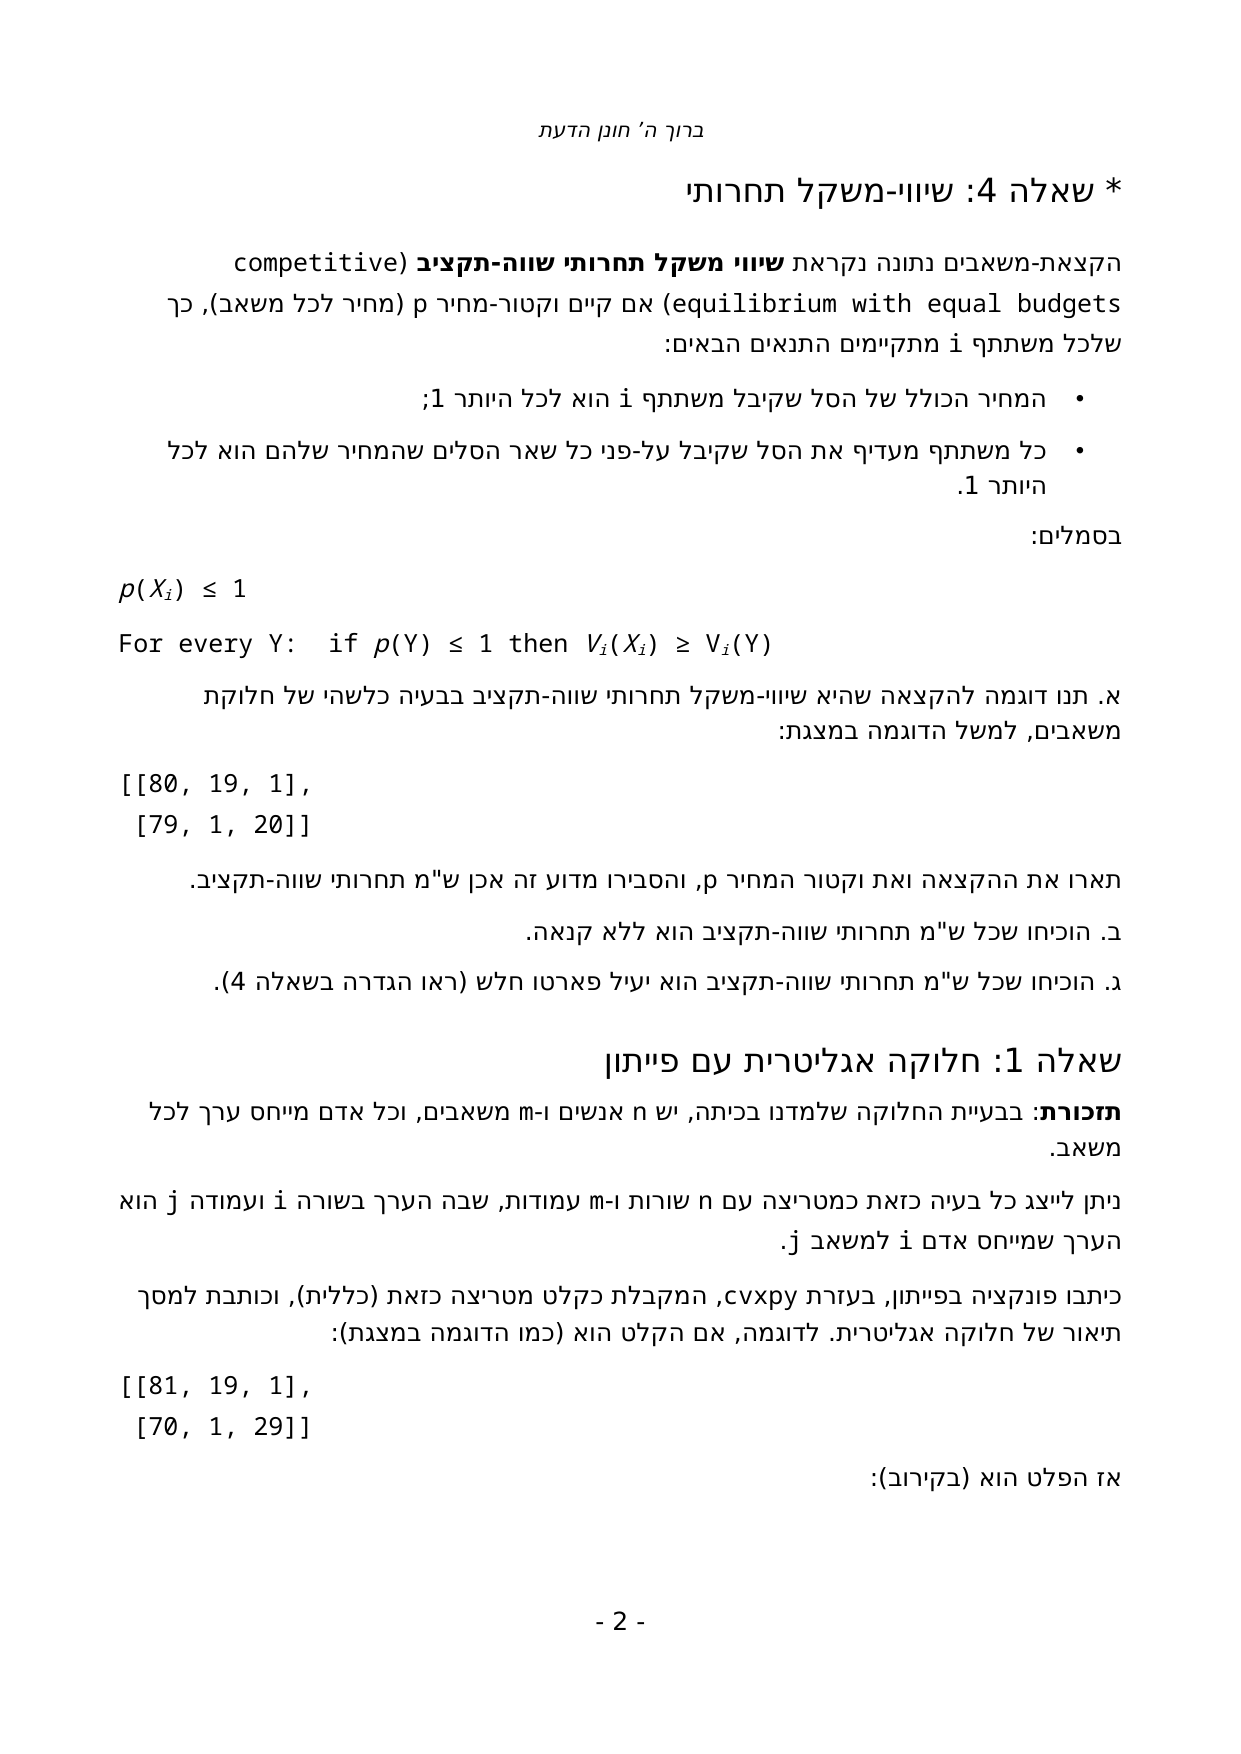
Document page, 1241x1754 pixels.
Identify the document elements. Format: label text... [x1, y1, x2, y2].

text בסמלים: [118, 521, 1122, 550]
text כיתבו פונקציה בפייתון, בעזרת cvxpy, המקבלת כקלט מטריצה כזאת (כללית), וכותבת למסך תיאור של חלוקה אגליטרית. לדוגמה, אם הקלט הוא (כמו הדוגמה במצגת): [118, 1278, 1122, 1347]
text ג. הוכיחו שכל ש"מ תחרותי שווה-תקציב הוא יעיל פארטו חלש (ראו הגדרה בשאלה 4). [118, 967, 1122, 996]
text [[81, 19, 1], [70, 1, 29]] [118, 1367, 1122, 1442]
text א. תנו דוגמה להקצאה שהיא שיווי-משקל תחרותי שווה-תקציב בבעיה כלשהי של חלוקת משאבים, למשל הדוגמה במצגת: [118, 681, 1122, 746]
text p(Xi) ≤ 1 [118, 571, 1122, 604]
text אז הפלט הוא (בקירוב): [118, 1464, 1122, 1493]
subtitle * שאלה 4: שיווי-משקל תחרותי [118, 172, 1122, 211]
text [[80, 19, 1], [79, 1, 20]] [118, 766, 1122, 841]
text תארו את ההקצאה ואת וקטור המחיר p, והסבירו מדוע זה אכן ש"מ תחרותי שווה-תקציב. [118, 862, 1122, 896]
list המחיר הכולל של הסל שקיבל משתתף i הוא לכל היותר 1; [118, 381, 1084, 415]
subtitle שאלה 1: חלוקה אגליטרית עם פייתון [118, 1042, 1122, 1081]
text הקצאת-משאבים נתונה נקראת שיווי משקל תחרותי שווה-תקציב (competitive equilibrium with equal budgets) אם קיים וקטור-מחיר p (מחיר לכל משאב), כך שלכל משתתף i מתקיימים התנאים הבאים: [118, 245, 1122, 359]
text For every Y: if p(Y) ≤ 1 then Vi(Xi) ≥ Vi(Y) [118, 626, 1122, 660]
text תזכורת: בבעיית החלוקה שלמדנו בכיתה, יש n אנשים ו-m משאבים, וכל אדם מייחס ערך לכל משאב. [118, 1093, 1122, 1162]
text ניתן לייצג כל בעיה כזאת כמטריצה עם n שורות ו-m עמודות, שבה הערך בשורה i ועמודה j הוא הערך שמייחס אדם i למשאב j. [118, 1183, 1122, 1257]
text ב. הוכיחו שכל ש"מ תחרותי שווה-תקציב הוא ללא קנאה. [118, 918, 1122, 947]
list כל משתתף מעדיף את הסל שקיבל על-פני כל שאר הסלים שהמחיר שלהם הוא לכל היותר 1. [118, 436, 1084, 501]
